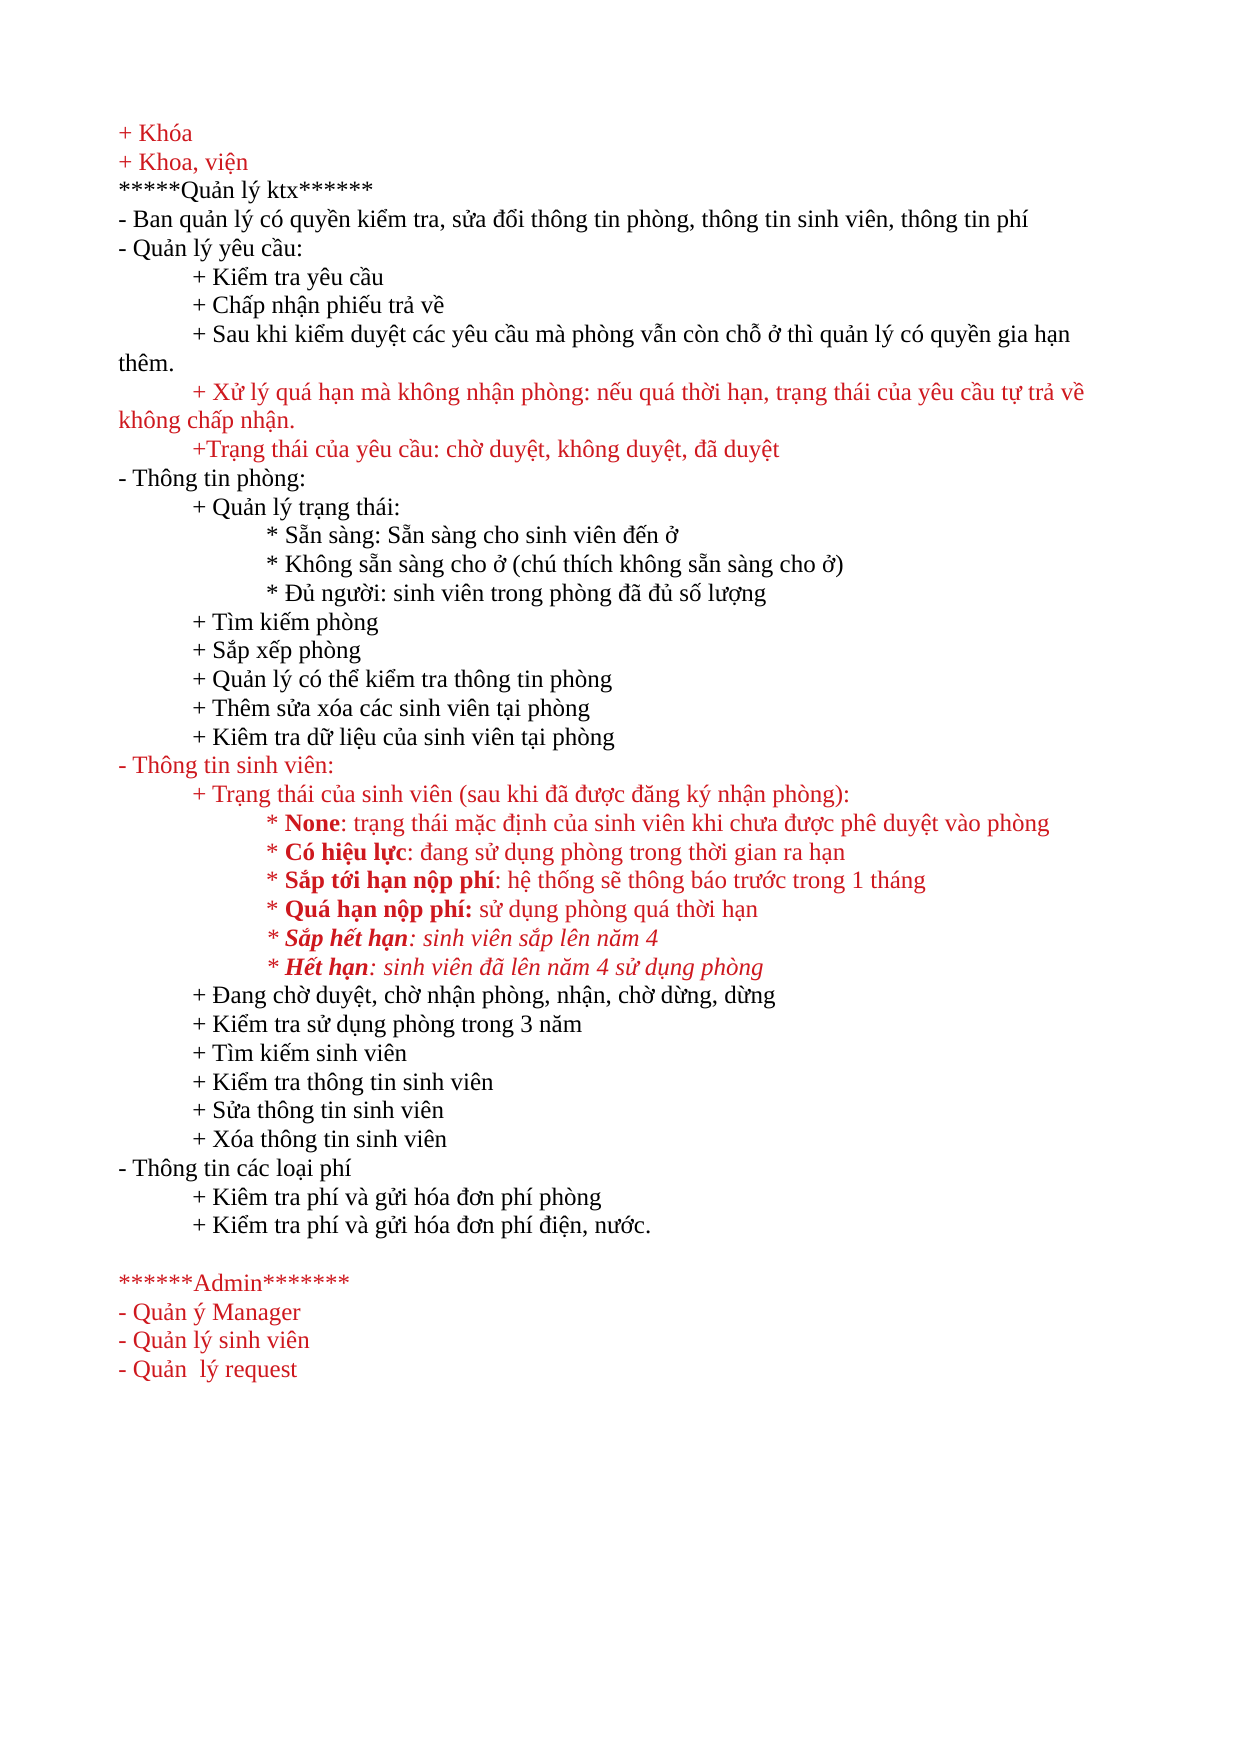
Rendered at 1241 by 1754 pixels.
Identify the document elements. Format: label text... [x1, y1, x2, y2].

text + Thêm sửa xóa các sinh viên tại phòng [118, 693, 1122, 722]
text + Sửa thông tin sinh viên [118, 1096, 1122, 1124]
text + Khóa [118, 118, 1122, 147]
text + Đang chờ duyệt, chờ nhận phòng, nhận, chờ dừng, dừng [118, 981, 1122, 1009]
text + Trạng thái của sinh viên (sau khi đã được đăng ký nhận phòng): [118, 779, 1122, 808]
text + Khoa, viện [118, 147, 1122, 176]
text + Kiêm tra dữ liệu của sinh viên tại phòng [118, 722, 1122, 751]
text + Kiêm tra phí và gửi hóa đơn phí phòng [118, 1182, 1122, 1211]
text *****Quản lý ktx****** [118, 176, 1122, 204]
text - Quản ý Manager [118, 1297, 1122, 1326]
text - Quản lý request [118, 1354, 1122, 1383]
text * Có hiệu lực: đang sử dụng phòng trong thời gian ra hạn [118, 837, 1122, 866]
text + Xóa thông tin sinh viên [118, 1124, 1122, 1153]
text * Sắp hết hạn: sinh viên sắp lên năm 4 [118, 923, 1122, 952]
text - Thông tin các loại phí [118, 1153, 1122, 1182]
text + Tìm kiếm phòng [118, 607, 1122, 636]
text +Trạng thái của yêu cầu: chờ duyệt, không duyệt, đã duyệt [118, 434, 1122, 463]
text * Đủ người: sinh viên trong phòng đã đủ số lượng [118, 578, 1122, 607]
text + Sắp xếp phòng [118, 636, 1122, 664]
text * Sắp tới hạn nộp phí: hệ thống sẽ thông báo trước trong 1 tháng [118, 866, 1122, 894]
text + Quản lý trạng thái: [118, 492, 1122, 521]
text * Quá hạn nộp phí: sử dụng phòng quá thời hạn [118, 894, 1122, 923]
text - Ban quản lý có quyền kiểm tra, sửa đổi thông tin phòng, thông tin sinh viên, thông tin phí [118, 204, 1122, 233]
text + Quản lý có thể kiểm tra thông tin phòng [118, 664, 1122, 693]
text + Xử lý quá hạn mà không nhận phòng: nếu quá thời hạn, trạng thái của yêu cầu tự trả về không chấp nhận. [118, 377, 1122, 434]
text + Kiểm tra phí và gửi hóa đơn phí điện, nước. [118, 1211, 1122, 1239]
text * Hết hạn: sinh viên đã lên năm 4 sử dụng phòng [118, 952, 1122, 981]
text - Thông tin sinh viên: [118, 751, 1122, 779]
text - Quản lý sinh viên [118, 1326, 1122, 1354]
text + Kiểm tra sử dụng phòng trong 3 năm [118, 1009, 1122, 1038]
text + Tìm kiếm sinh viên [118, 1038, 1122, 1067]
text * Sẵn sàng: Sẵn sàng cho sinh viên đến ở * Không sẵn sàng cho ở (chú thích không sẵn sàng cho ở) [118, 521, 1122, 578]
text ******Admin******* [118, 1268, 1122, 1297]
text - Quản lý yêu cầu: [118, 233, 1122, 262]
text + Sau khi kiểm duyệt các yêu cầu mà phòng vẫn còn chỗ ở thì quản lý có quyền gia hạn thêm. [118, 319, 1122, 377]
text + Kiểm tra thông tin sinh viên [118, 1067, 1122, 1096]
text * None: trạng thái mặc định của sinh viên khi chưa được phê duyệt vào phòng [118, 808, 1122, 837]
text - Thông tin phòng: [118, 463, 1122, 492]
text + Kiểm tra yêu cầu [118, 262, 1122, 291]
text + Chấp nhận phiếu trả về [118, 291, 1122, 319]
